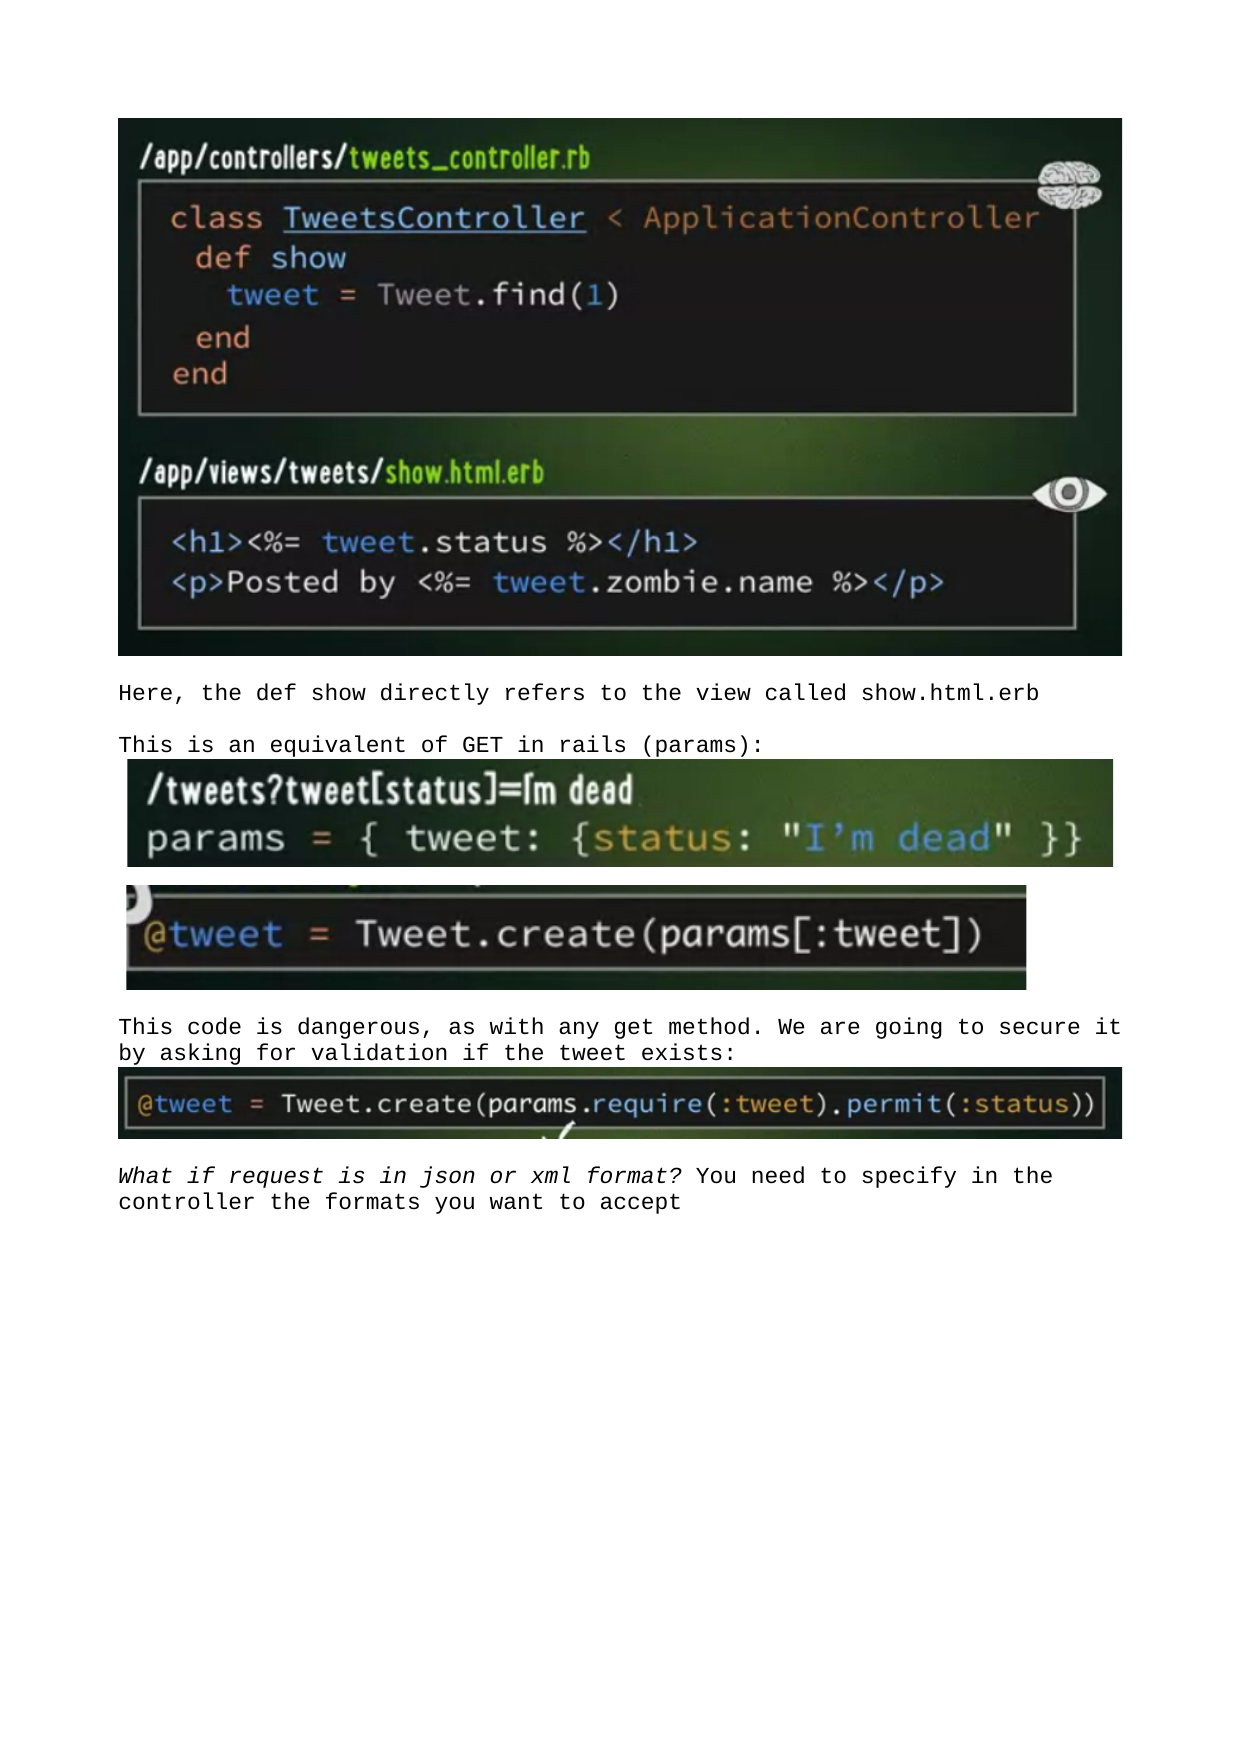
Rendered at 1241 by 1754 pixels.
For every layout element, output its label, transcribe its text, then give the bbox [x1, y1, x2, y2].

text What if request is in json or xml format? You need to specify in the controller the formats you want to accept [118, 1164, 1122, 1216]
text Here, the def show directly refers to the view called show.html.erb [118, 681, 1122, 707]
picture [118, 1067, 1123, 1139]
text This is an equivalent of GET in rails (params): [118, 733, 1122, 759]
picture [118, 118, 1123, 656]
text This code is dangerous, as with any get method. We are going to secure it by asking for validation if the tweet exists: [118, 1016, 1122, 1067]
picture [127, 759, 1114, 867]
picture [126, 885, 1027, 990]
